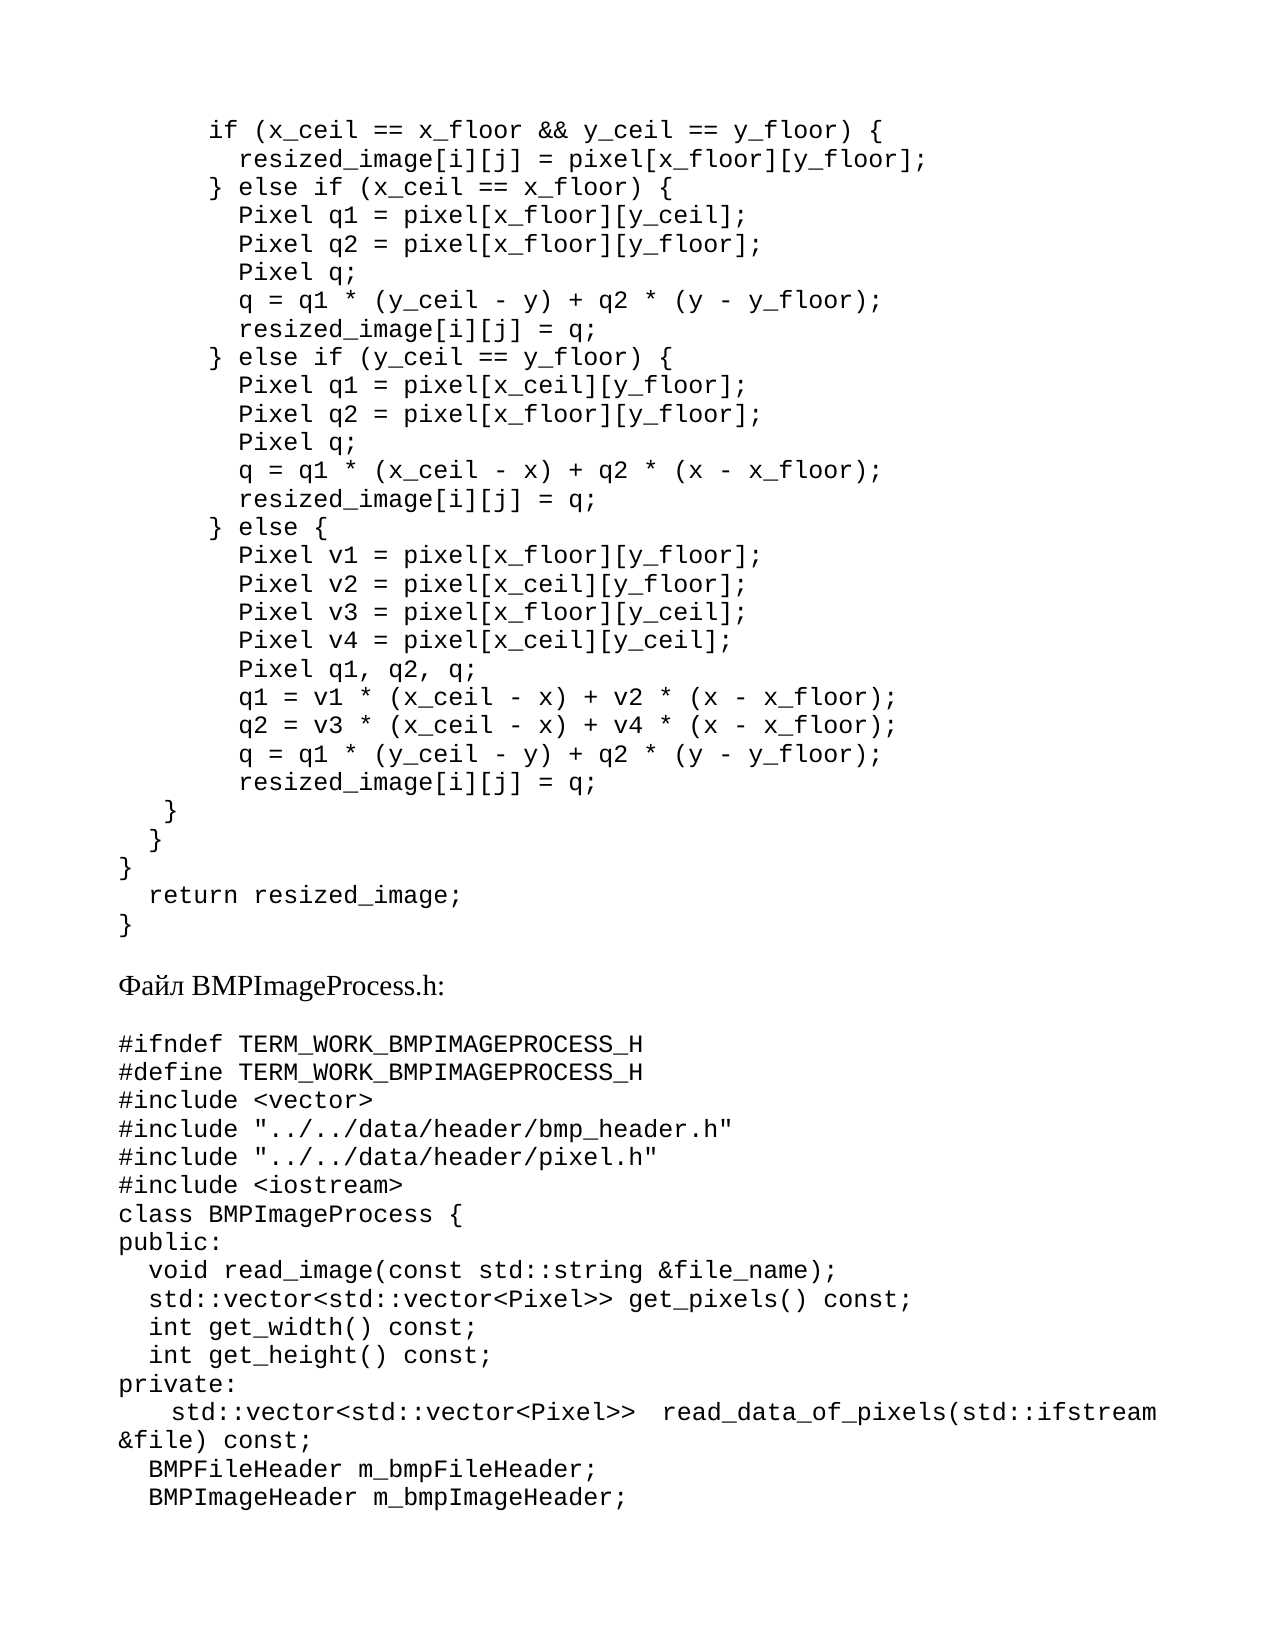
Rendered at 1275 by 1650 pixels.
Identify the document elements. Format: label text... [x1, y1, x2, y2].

text q = q1 * (y_ceil - y) + q2 * (y - y_floor); [118, 741, 1157, 770]
text resized_image[i][j] = q; [118, 770, 1157, 798]
text } [118, 911, 1157, 940]
text Pixel q1, q2, q; [118, 656, 1157, 685]
text Pixel q2 = pixel[x_floor][y_floor]; [118, 231, 1157, 260]
text } else if (y_ceil == y_floor) { [118, 345, 1157, 373]
text public: [118, 1229, 1157, 1258]
text q2 = v3 * (x_ceil - x) + v4 * (x - x_floor); [118, 713, 1157, 741]
text Pixel q; [118, 430, 1157, 458]
text #include <iostream> [118, 1173, 1157, 1201]
text resized_image[i][j] = pixel[x_floor][y_floor]; [118, 146, 1157, 175]
text Pixel v3 = pixel[x_floor][y_ceil]; [118, 600, 1157, 628]
text int get_height() const; [118, 1343, 1157, 1371]
text if (x_ceil == x_floor && y_ceil == y_floor) { [118, 118, 1157, 146]
text #include "../../data/header/pixel.h" [118, 1144, 1157, 1173]
text Pixel q1 = pixel[x_ceil][y_floor]; [118, 373, 1157, 401]
text #include <vector> [118, 1088, 1157, 1116]
text } else if (x_ceil == x_floor) { [118, 175, 1157, 203]
text std::vector<std::vector<Pixel>> get_pixels() const; [118, 1286, 1157, 1314]
text q = q1 * (x_ceil - x) + q2 * (x - x_floor); [118, 458, 1157, 486]
text } else { [118, 515, 1157, 543]
text std::vector<std::vector<Pixel>> read_data_of_pixels(std::ifstream &file) const; [118, 1399, 1157, 1456]
text resized_image[i][j] = q; [118, 316, 1157, 345]
text #define TERM_WORK_BMPIMAGEPROCESS_H [118, 1059, 1157, 1088]
text Pixel q2 = pixel[x_floor][y_floor]; [118, 401, 1157, 430]
text int get_width() const; [118, 1314, 1157, 1343]
text void read_image(const std::string &file_name); [118, 1258, 1157, 1286]
text Pixel q1 = pixel[x_floor][y_ceil]; [118, 203, 1157, 231]
text Файл BMPImageProcess.h: [118, 968, 1157, 1003]
text Pixel q; [118, 260, 1157, 288]
text Pixel v1 = pixel[x_floor][y_floor]; [118, 543, 1157, 571]
text } [118, 798, 1157, 826]
text Pixel v2 = pixel[x_ceil][y_floor]; [118, 571, 1157, 600]
text #ifndef TERM_WORK_BMPIMAGEPROCESS_H [118, 1031, 1157, 1059]
text Pixel v4 = pixel[x_ceil][y_ceil]; [118, 628, 1157, 656]
text private: [118, 1371, 1157, 1399]
text q = q1 * (y_ceil - y) + q2 * (y - y_floor); [118, 288, 1157, 316]
text #include "../../data/header/bmp_header.h" [118, 1116, 1157, 1144]
text BMPImageHeader m_bmpImageHeader; [118, 1484, 1157, 1513]
text } [118, 826, 1157, 855]
text return resized_image; [118, 883, 1157, 911]
text BMPFileHeader m_bmpFileHeader; [118, 1456, 1157, 1484]
text resized_image[i][j] = q; [118, 486, 1157, 515]
text class BMPImageProcess { [118, 1201, 1157, 1229]
text } [118, 855, 1157, 883]
text q1 = v1 * (x_ceil - x) + v2 * (x - x_floor); [118, 685, 1157, 713]
